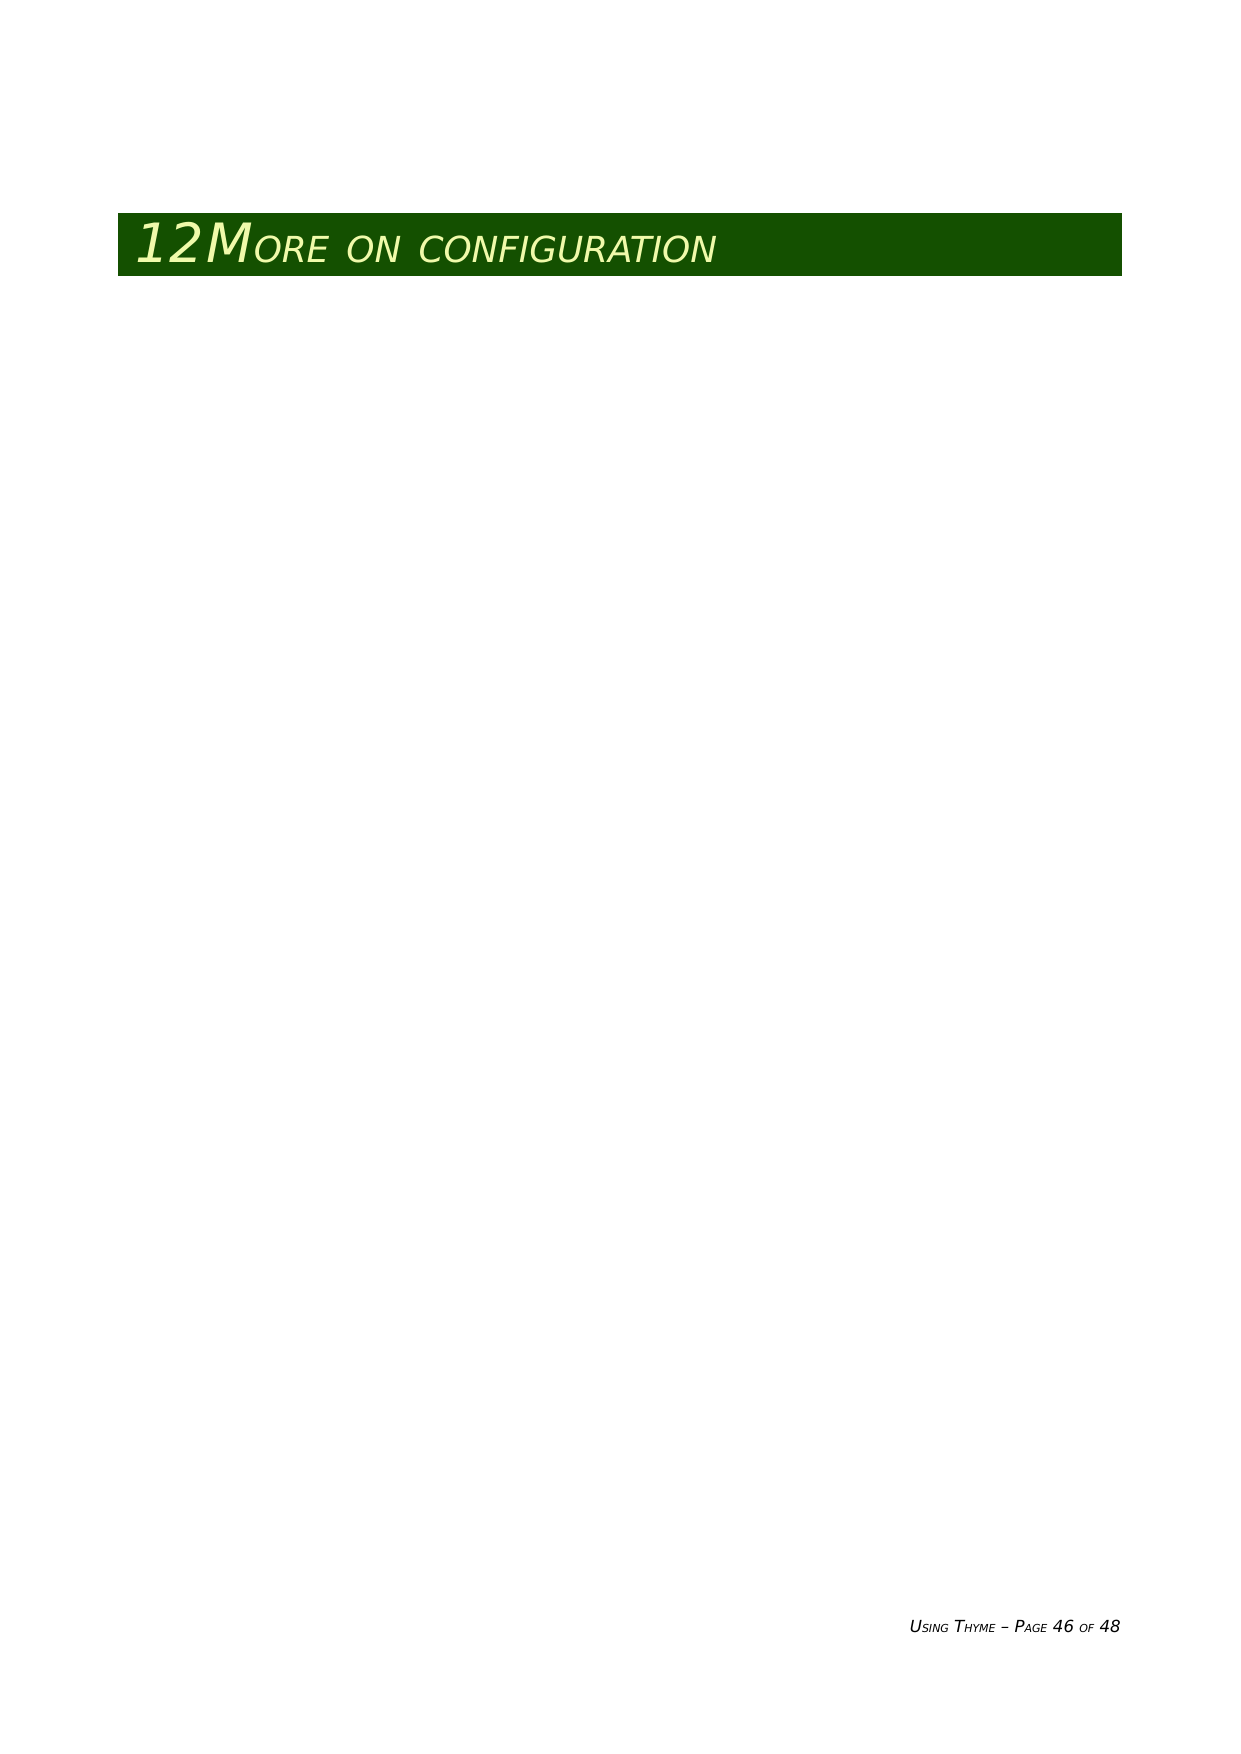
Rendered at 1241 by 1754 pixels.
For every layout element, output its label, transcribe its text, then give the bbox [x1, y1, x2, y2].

subtitle More on configuration [118, 213, 1122, 276]
